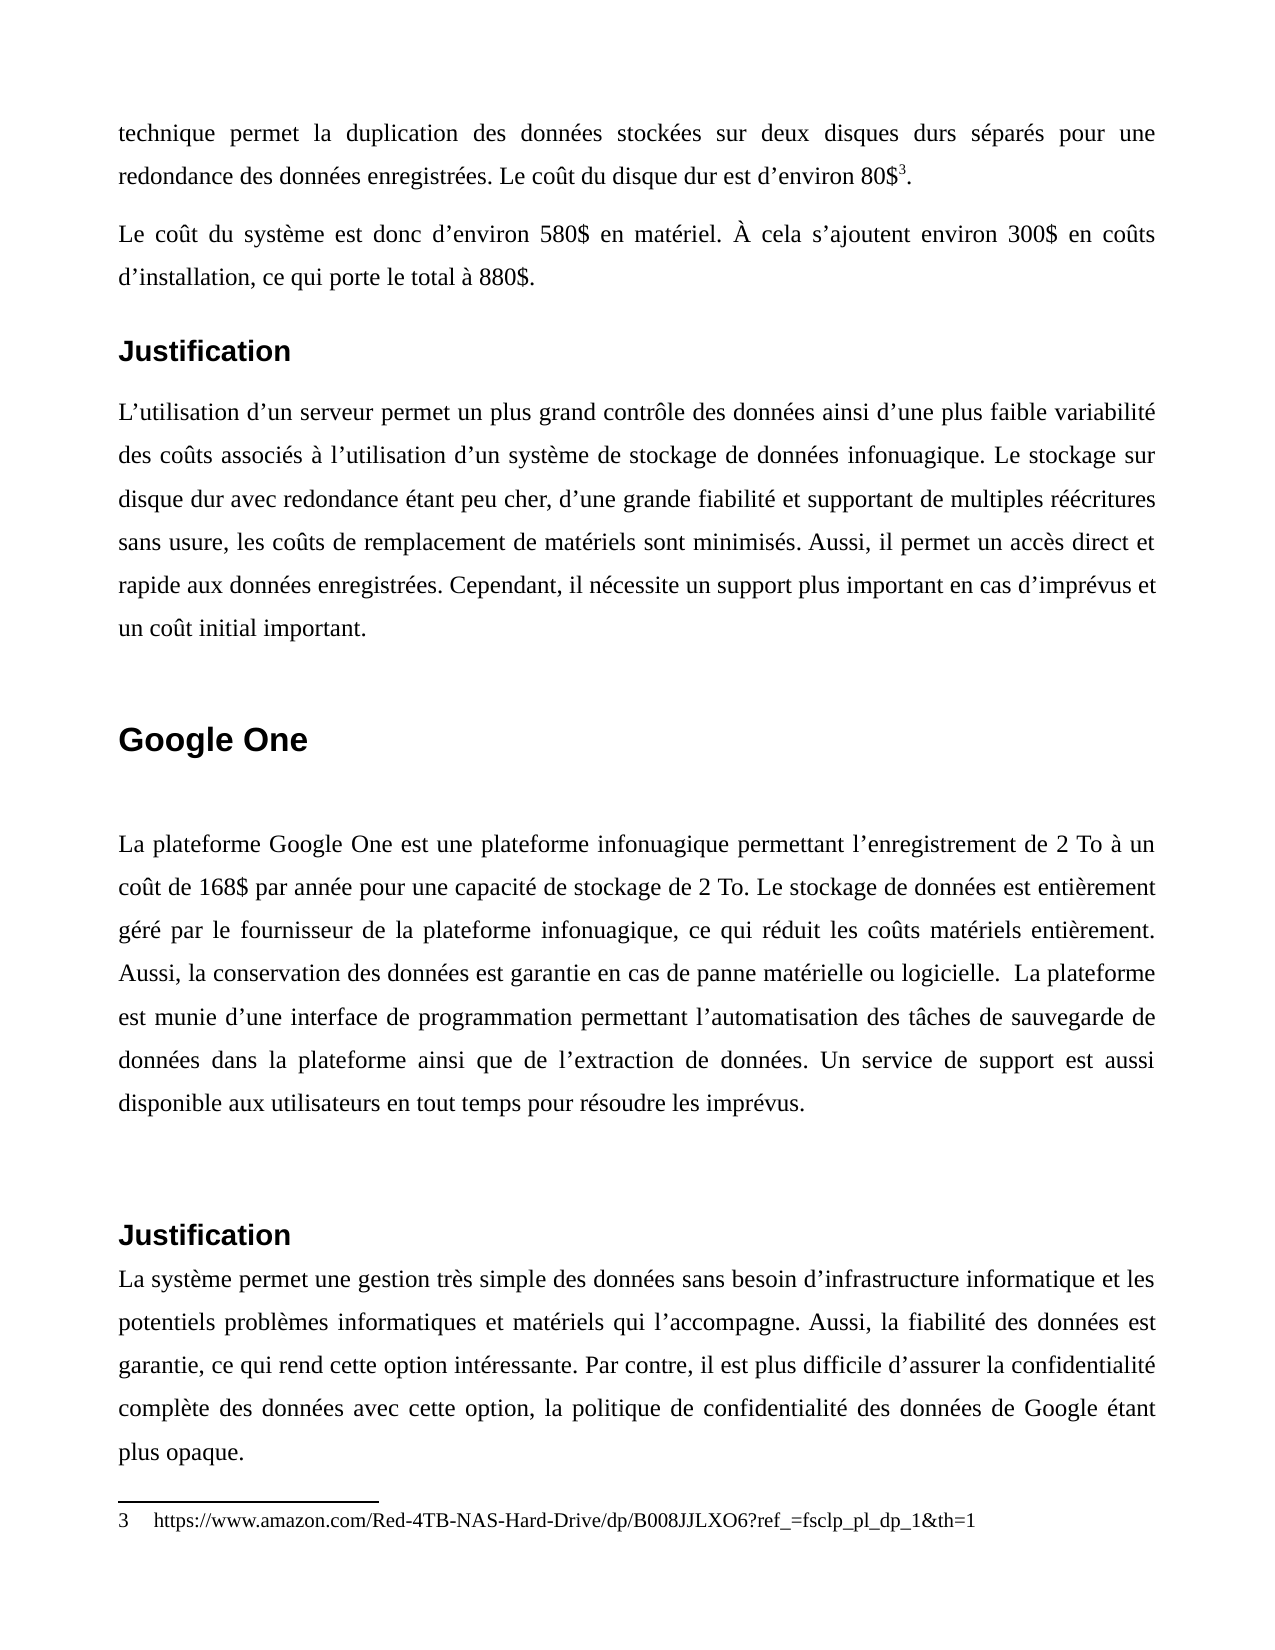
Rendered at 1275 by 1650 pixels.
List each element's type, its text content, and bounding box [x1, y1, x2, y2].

text La système permet une gestion très simple des données sans besoin d’infrastructure informatique et les potentiels problèmes informatiques et matériels qui l’accompagne. Aussi, la fiabilité des données est garantie, ce qui rend cette option intéressante. Par contre, il est plus difficile d’assurer la confidentialité complète des données avec cette option, la politique de confidentialité des données de Google étant plus opaque. [118, 1264, 1157, 1465]
text La plateforme Google One est une plateforme infonuagique permettant l’enregistrement de 2 To à un coût de 168$ par année pour une capacité de stockage de 2 To. Le stockage de données est entièrement géré par le fournisseur de la plateforme infonuagique, ce qui réduit les coûts matériels entièrement. Aussi, la conservation des données est garantie en cas de panne matérielle ou logicielle. La plateforme est munie d’une interface de programmation permettant l’automatisation des tâches de sauvegarde de données dans la plateforme ainsi que de l’extraction de données. Un service de support est aussi disponible aux utilisateurs en tout temps pour résoudre les imprévus. [118, 829, 1157, 1117]
subtitle Justification [118, 334, 1157, 368]
subtitle Justification [118, 1218, 1157, 1252]
text Le coût du système est donc d’environ 580$ en matériel. À cela s’ajoutent environ 300$ en coûts d’installation, ce qui porte le total à 880$. [118, 219, 1157, 291]
text L’utilisation d’un serveur permet un plus grand contrôle des données ainsi d’une plus faible variabilité des coûts associés à l’utilisation d’un système de stockage de données infonuagique. Le stockage sur disque dur avec redondance étant peu cher, d’une grande fiabilité et supportant de multiples réécritures sans usure, les coûts de remplacement de matériels sont minimisés. Aussi, il permet un accès direct et rapide aux données enregistrées. Cependant, il nécessite un support plus important en cas d’imprévus et un coût initial important. [118, 397, 1157, 642]
text technique permet la duplication des données stockées sur deux disques durs séparés pour une redondance des données enregistrées. Le coût du disque dur est d’environ 80$. [118, 118, 1157, 190]
text https://www.amazon.com/Red-4TB-NAS-Hard-Drive/dp/B008JJLXO6?ref_=fsclp_pl_dp_1&th=1 [118, 1508, 1157, 1532]
subtitle Google One [118, 720, 1157, 759]
